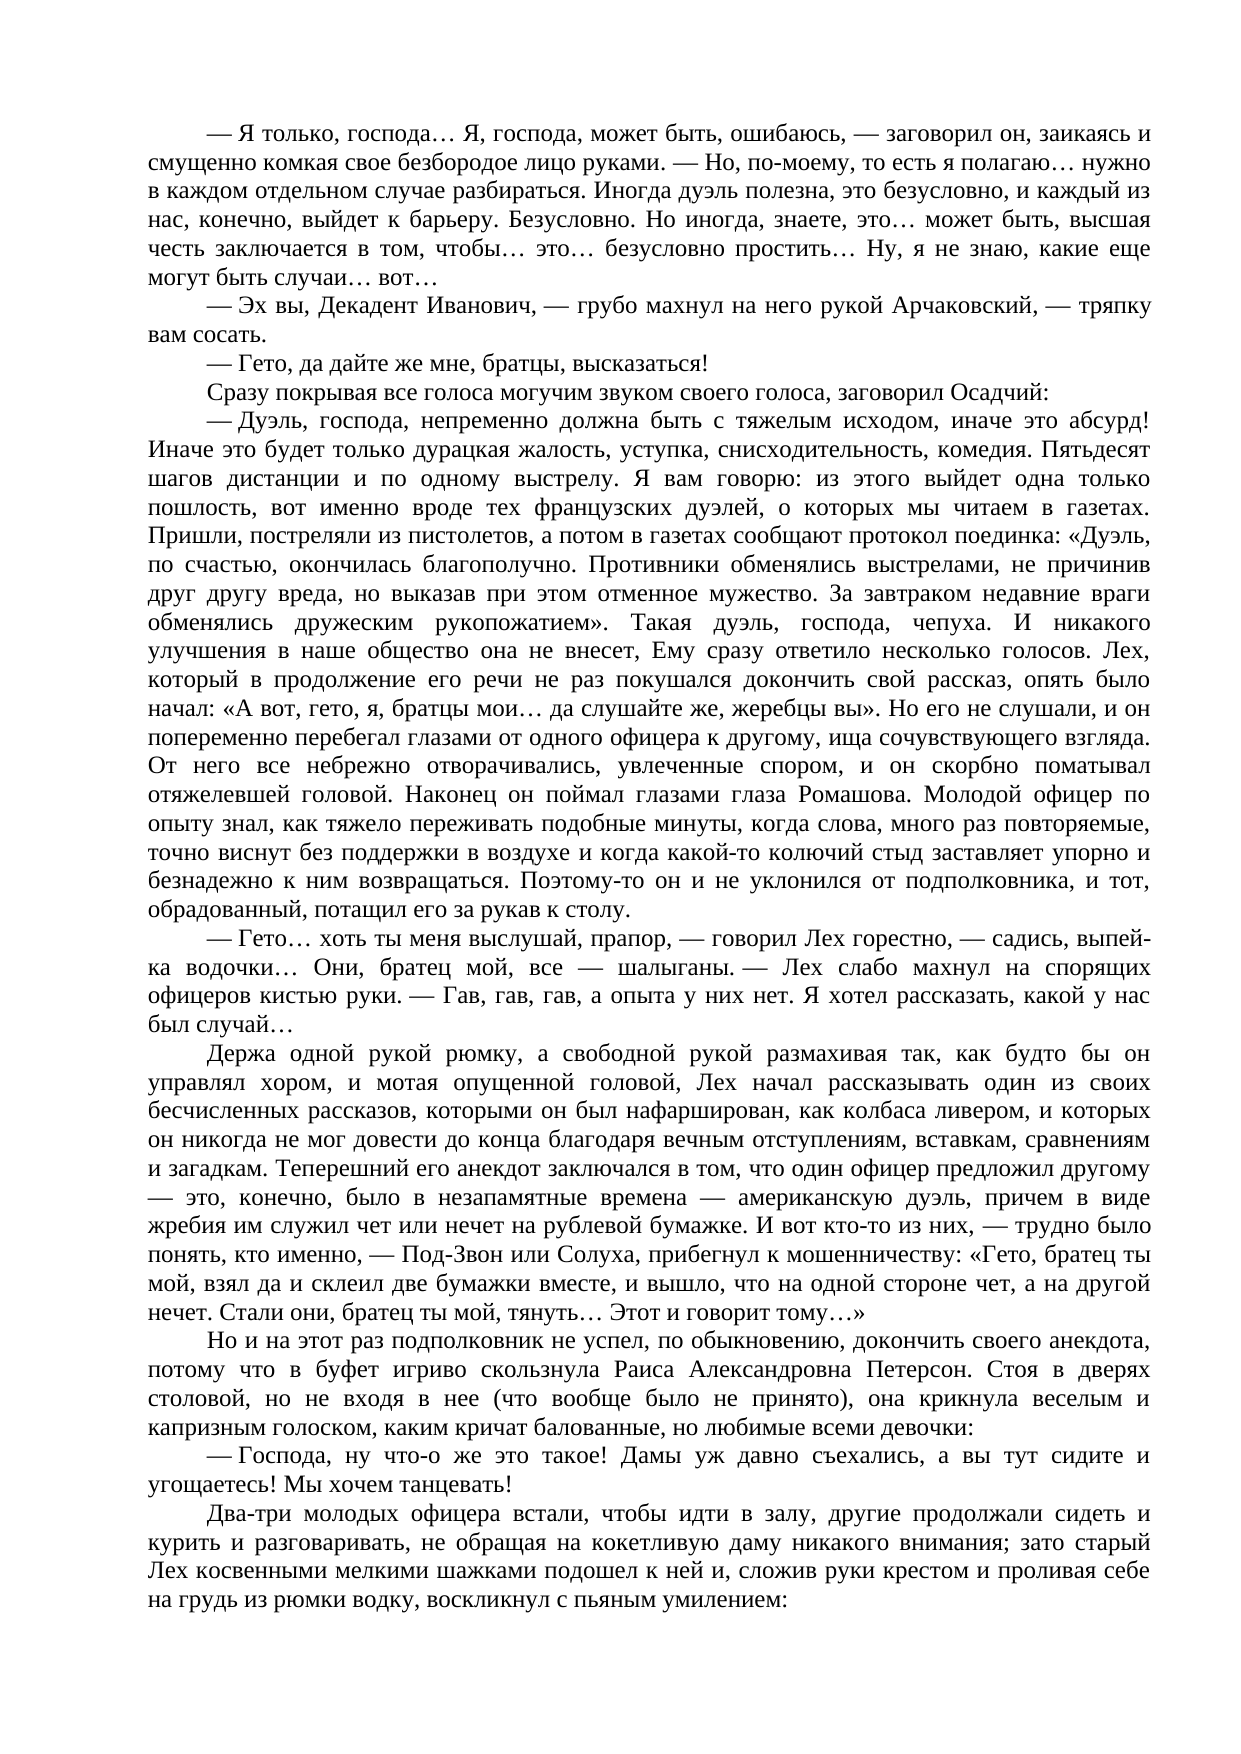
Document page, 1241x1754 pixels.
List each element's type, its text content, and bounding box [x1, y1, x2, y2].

text — Гето… хоть ты меня выслушай, прапор, — говорил Лех горестно, — садись, выпей-ка водочки… Они, братец мой, все — шалыганы. — Лех слабо махнул на спорящих офицеров кистью руки. — Гав, гав, гав, а опыта у них нет. Я хотел рассказать, какой у нас был случай… [148, 923, 1152, 1038]
text — Гето, да дайте же мне, братцы, высказаться! [148, 348, 1152, 377]
text Два-три молодых офицера встали, чтобы идти в залу, другие продолжали сидеть и курить и разговаривать, не обращая на кокетливую даму никакого внимания; зато старый Лех косвенными мелкими шажками подошел к ней и, сложив руки крестом и проливая себе на грудь из рюмки водку, воскликнул с пьяным умилением: [148, 1498, 1152, 1613]
text — Дуэль, господа, непременно должна быть с тяжелым исходом, иначе это абсурд! Иначе это будет только дурацкая жалость, уступка, снисходительность, комедия. Пятьдесят шагов дистанции и по одному выстрелу. Я вам говорю: из этого выйдет одна только пошлость, вот именно вроде тех французских дуэлей, о которых мы читаем в газетах. Пришли, постреляли из пистолетов, а потом в газетах сообщают протокол поединка: «Дуэль, по счастью, окончилась благополучно. Противники обменялись выстрелами, не причинив друг другу вреда, но выказав при этом отменное мужество. За завтраком недавние враги обменялись дружеским рукопожатием». Такая дуэль, господа, чепуха. И никакого улучшения в наше общество она не внесет, Ему сразу ответило несколько голосов. Лех, который в продолжение его речи не раз покушался докончить свой рассказ, опять было начал: «А вот, гето, я, братцы мои… да слушайте же, жеребцы вы». Но его не слушали, и он попеременно перебегал глазами от одного офицера к другому, ища сочувствующего взгляда. От него все небрежно отворачивались, увлеченные спором, и он скорбно поматывал отяжелевшей головой. Наконец он поймал глазами глаза Ромашова. Молодой офицер по опыту знал, как тяжело переживать подобные минуты, когда слова, много раз повторяемые, точно виснут без поддержки в воздухе и когда какой-то колючий стыд заставляет упорно и безнадежно к ним возвращаться. Поэтому-то он и не уклонился от подполковника, и тот, обрадованный, потащил его за рукав к столу. [148, 406, 1152, 923]
text Но и на этот раз подполковник не успел, по обыкновению, докончить своего анекдота, потому что в буфет игриво скользнула Раиса Александровна Петерсон. Стоя в дверях столовой, но не входя в нее (что вообще было не принято), она крикнула веселым и капризным голоском, каким кричат балованные, но любимые всеми девочки: [148, 1326, 1152, 1441]
text — Эх вы, Декадент Иванович, — грубо махнул на него рукой Арчаковский, — тряпку вам сосать. [148, 291, 1152, 348]
text — Я только, господа… Я, господа, может быть, ошибаюсь, — заговорил он, заикаясь и смущенно комкая свое безбородое лицо руками. — Но, по-моему, то есть я полагаю… нужно в каждом отдельном случае разбираться. Иногда дуэль полезна, это безусловно, и каждый из нас, конечно, выйдет к барьеру. Безусловно. Но иногда, знаете, это… может быть, высшая честь заключается в том, чтобы… это… безусловно простить… Ну, я не знаю, какие еще могут быть случаи… вот… [148, 118, 1152, 291]
text Держа одной рукой рюмку, а свободной рукой размахивая так, как будто бы он управлял хором, и мотая опущенной головой, Лех начал рассказывать один из своих бесчисленных рассказов, которыми он был нафарширован, как колбаса ливером, и которых он никогда не мог довести до конца благодаря вечным отступлениям, вставкам, сравнениям и загадкам. Теперешний его анекдот заключался в том, что один офицер предложил другому — это, конечно, было в незапамятные времена — американскую дуэль, причем в виде жребия им служил чет или нечет на рублевой бумажке. И вот кто-то из них, — трудно было понять, кто именно, — Под-Звон или Солуха, прибегнул к мошенничеству: «Гето, братец ты мой, взял да и склеил две бумажки вместе, и вышло, что на одной стороне чет, а на другой нечет. Стали они, братец ты мой, тянуть… Этот и говорит тому…» [148, 1038, 1152, 1326]
text — Господа, ну что-о же это такое! Дамы уж давно съехались, а вы тут сидите и угощаетесь! Мы хочем танцевать! [148, 1441, 1152, 1498]
text Сразу покрывая все голоса могучим звуком своего голоса, заговорил Осадчий: [148, 377, 1152, 406]
